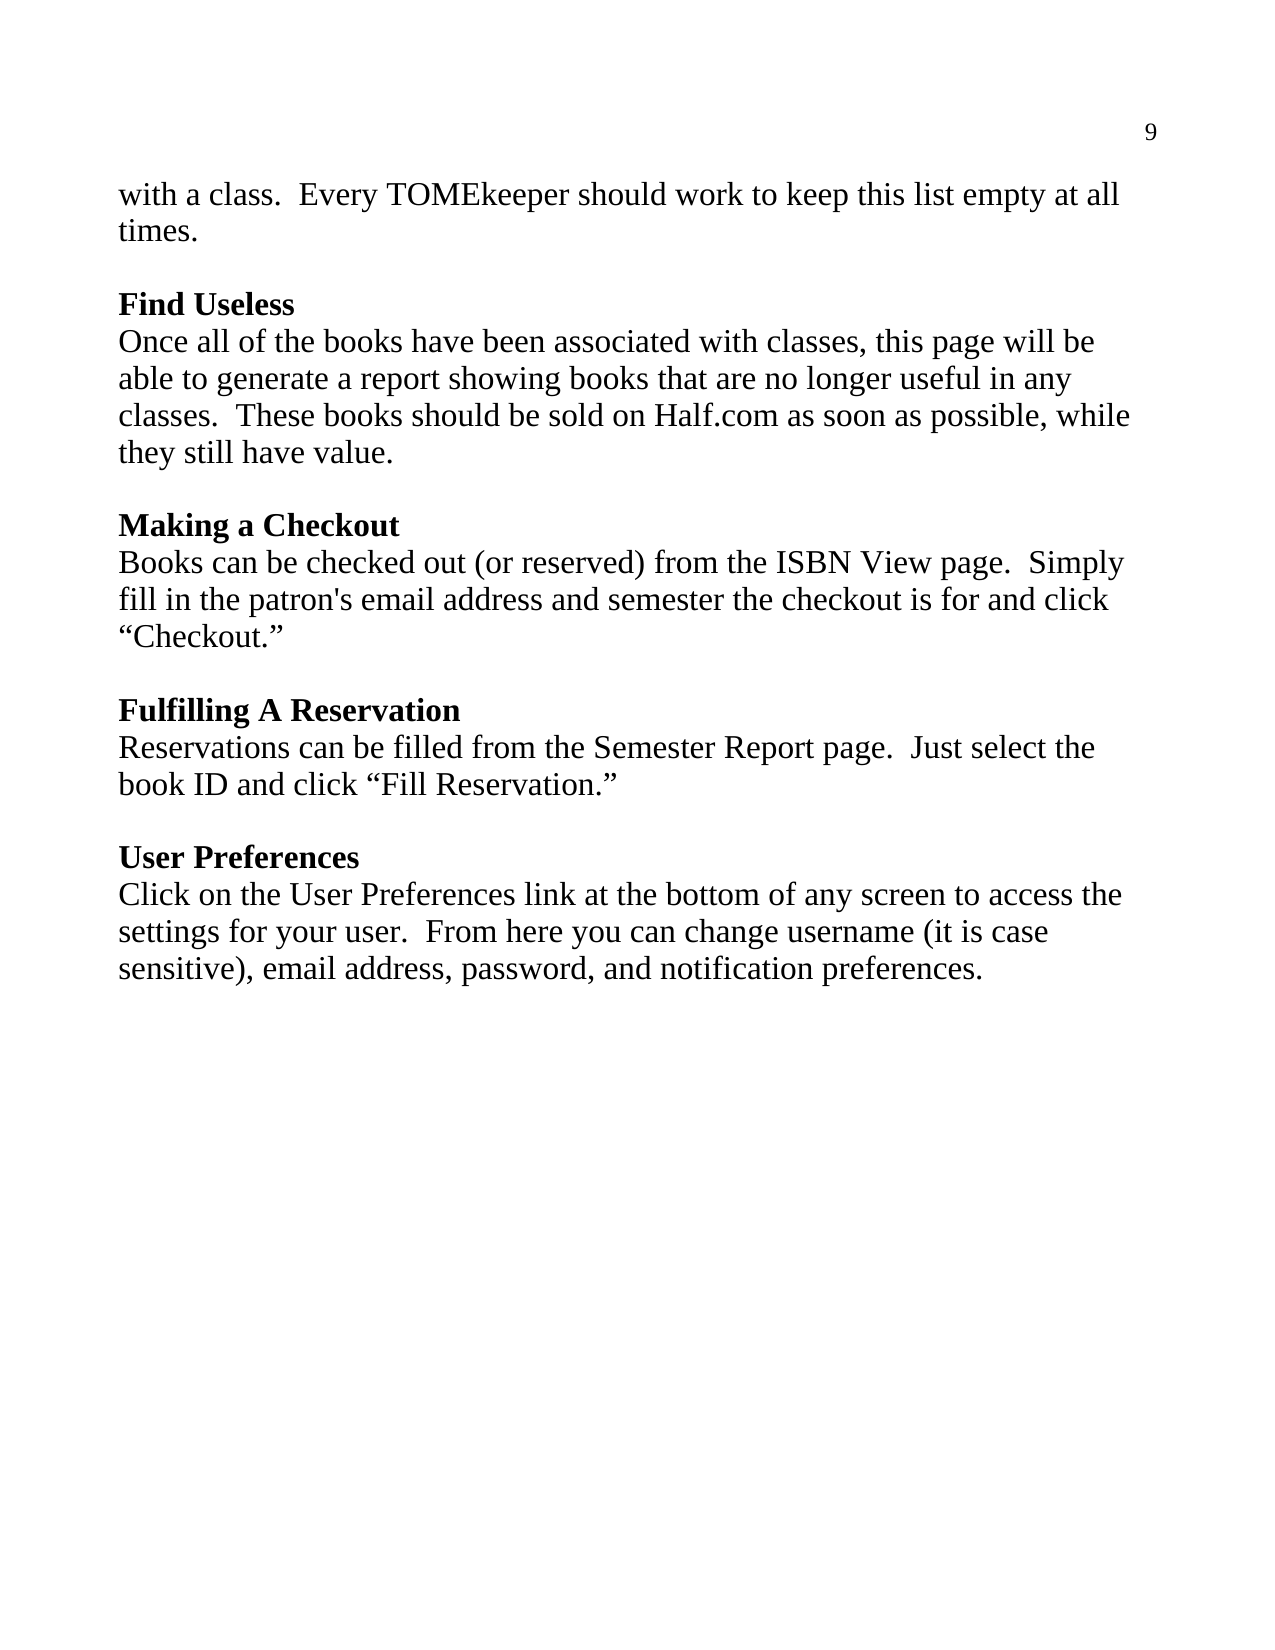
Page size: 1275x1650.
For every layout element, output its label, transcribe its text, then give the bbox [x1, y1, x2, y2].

text with a class. Every TOMEkeeper should work to keep this list empty at all times. [118, 175, 1157, 249]
text User Preferences [118, 839, 1157, 876]
text Fulfilling A Reservation [118, 692, 1157, 728]
text Click on the User Preferences link at the bottom of any screen to access the settings for your user. From here you can change username (it is case sensitive), email address, password, and notification preferences. [118, 876, 1157, 987]
text Reservations can be filled from the Semester Report page. Just select the book ID and click “Fill Reservation.” [118, 728, 1157, 802]
text Find Useless [118, 286, 1157, 323]
text Books can be checked out (or reserved) from the ISBN View page. Simply fill in the patron's email address and semester the checkout is for and click “Checkout.” [118, 544, 1157, 655]
text Once all of the books have been associated with classes, this page will be able to generate a report showing books that are no longer useful in any classes. These books should be sold on Half.com as soon as possible, while they still have value. [118, 323, 1157, 470]
text Making a Checkout [118, 507, 1157, 544]
